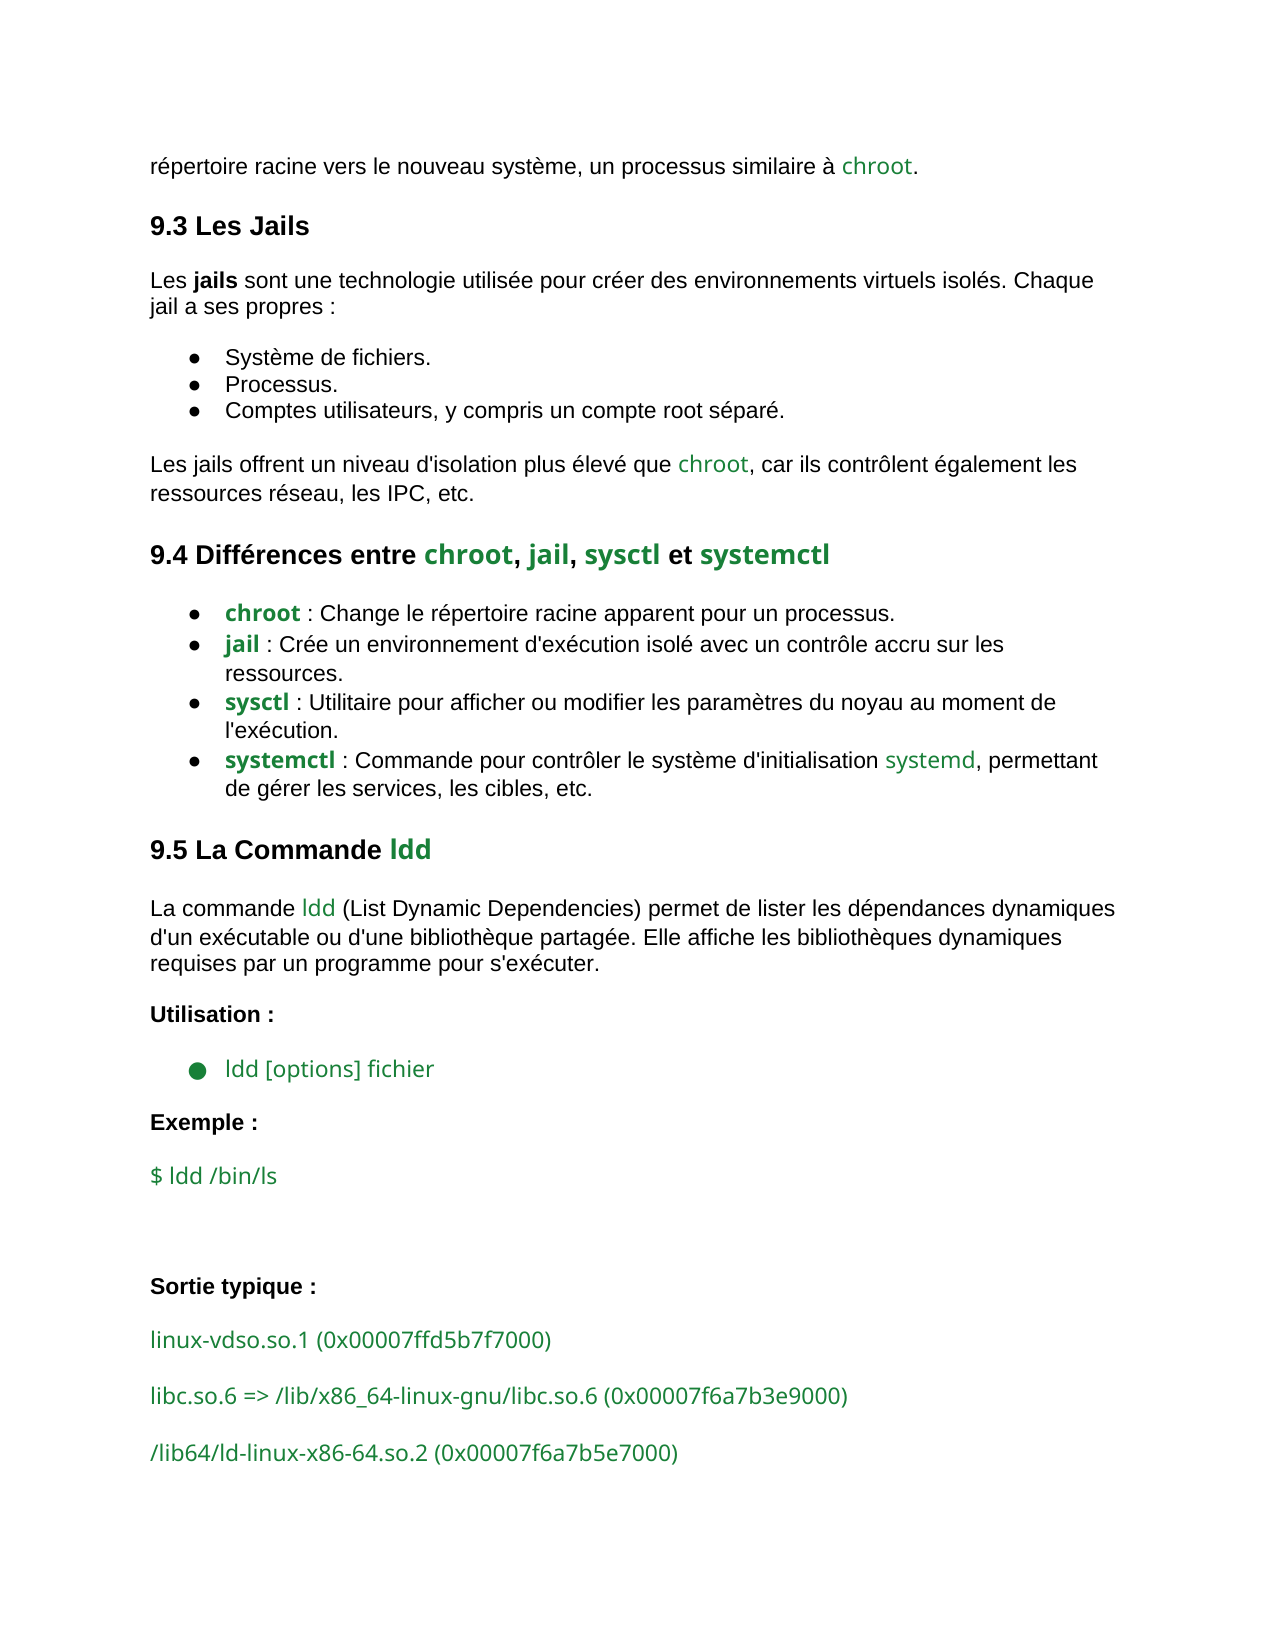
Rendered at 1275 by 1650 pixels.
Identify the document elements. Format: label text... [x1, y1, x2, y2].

subtitle 9.5 La Commande ldd [150, 830, 1125, 867]
list Système de fichiers. [187, 344, 1125, 371]
text linux-vdso.so.1 (0x00007ffd5b7f7000) [150, 1324, 1125, 1355]
list sysctl : Utilitaire pour afficher ou modifier les paramètres du noyau au moment de l'exécution. [187, 686, 1125, 743]
text La commande ldd (List Dynamic Dependencies) permet de lister les dépendances dynamiques d'un exécutable ou d'une bibliothèque partagée. Elle affiche les bibliothèques dynamiques requises par un programme pour s'exécuter. [150, 892, 1125, 976]
subtitle 9.4 Différences entre chroot, jail, sysctl et systemctl [150, 535, 1125, 572]
text libc.so.6 => /lib/x86_64-linux-gnu/libc.so.6 (0x00007f6a7b3e9000) [150, 1380, 1125, 1411]
text Exemple : [150, 1109, 1125, 1135]
text Utilisation : [150, 1001, 1125, 1027]
subtitle 9.3 Les Jails [150, 210, 1125, 242]
list systemctl : Commande pour contrôler le système d'initialisation systemd, permettant de gérer les services, les cibles, etc. [187, 743, 1125, 801]
text /lib64/ld-linux-x86-64.so.2 (0x00007f6a7b5e7000) [150, 1436, 1125, 1468]
text $ ldd /bin/ls [150, 1160, 1125, 1191]
list Comptes utilisateurs, y compris un compte root séparé. [187, 397, 1125, 423]
text répertoire racine vers le nouveau système, un processus similaire à chroot. [150, 150, 1125, 181]
list Processus. [187, 371, 1125, 397]
text Les jails sont une technologie utilisée pour créer des environnements virtuels isolés. Chaque jail a ses propres : [150, 267, 1125, 319]
text Les jails offrent un niveau d'isolation plus élevé que chroot, car ils contrôlent également les ressources réseau, les IPC, etc. [150, 448, 1125, 506]
list chroot : Change le répertoire racine apparent pour un processus. [187, 597, 1125, 628]
list ldd [options] fichier [187, 1052, 1125, 1084]
text Sortie typique : [150, 1273, 1125, 1299]
list jail : Crée un environnement d'exécution isolé avec un contrôle accru sur les ressources. [187, 628, 1125, 686]
